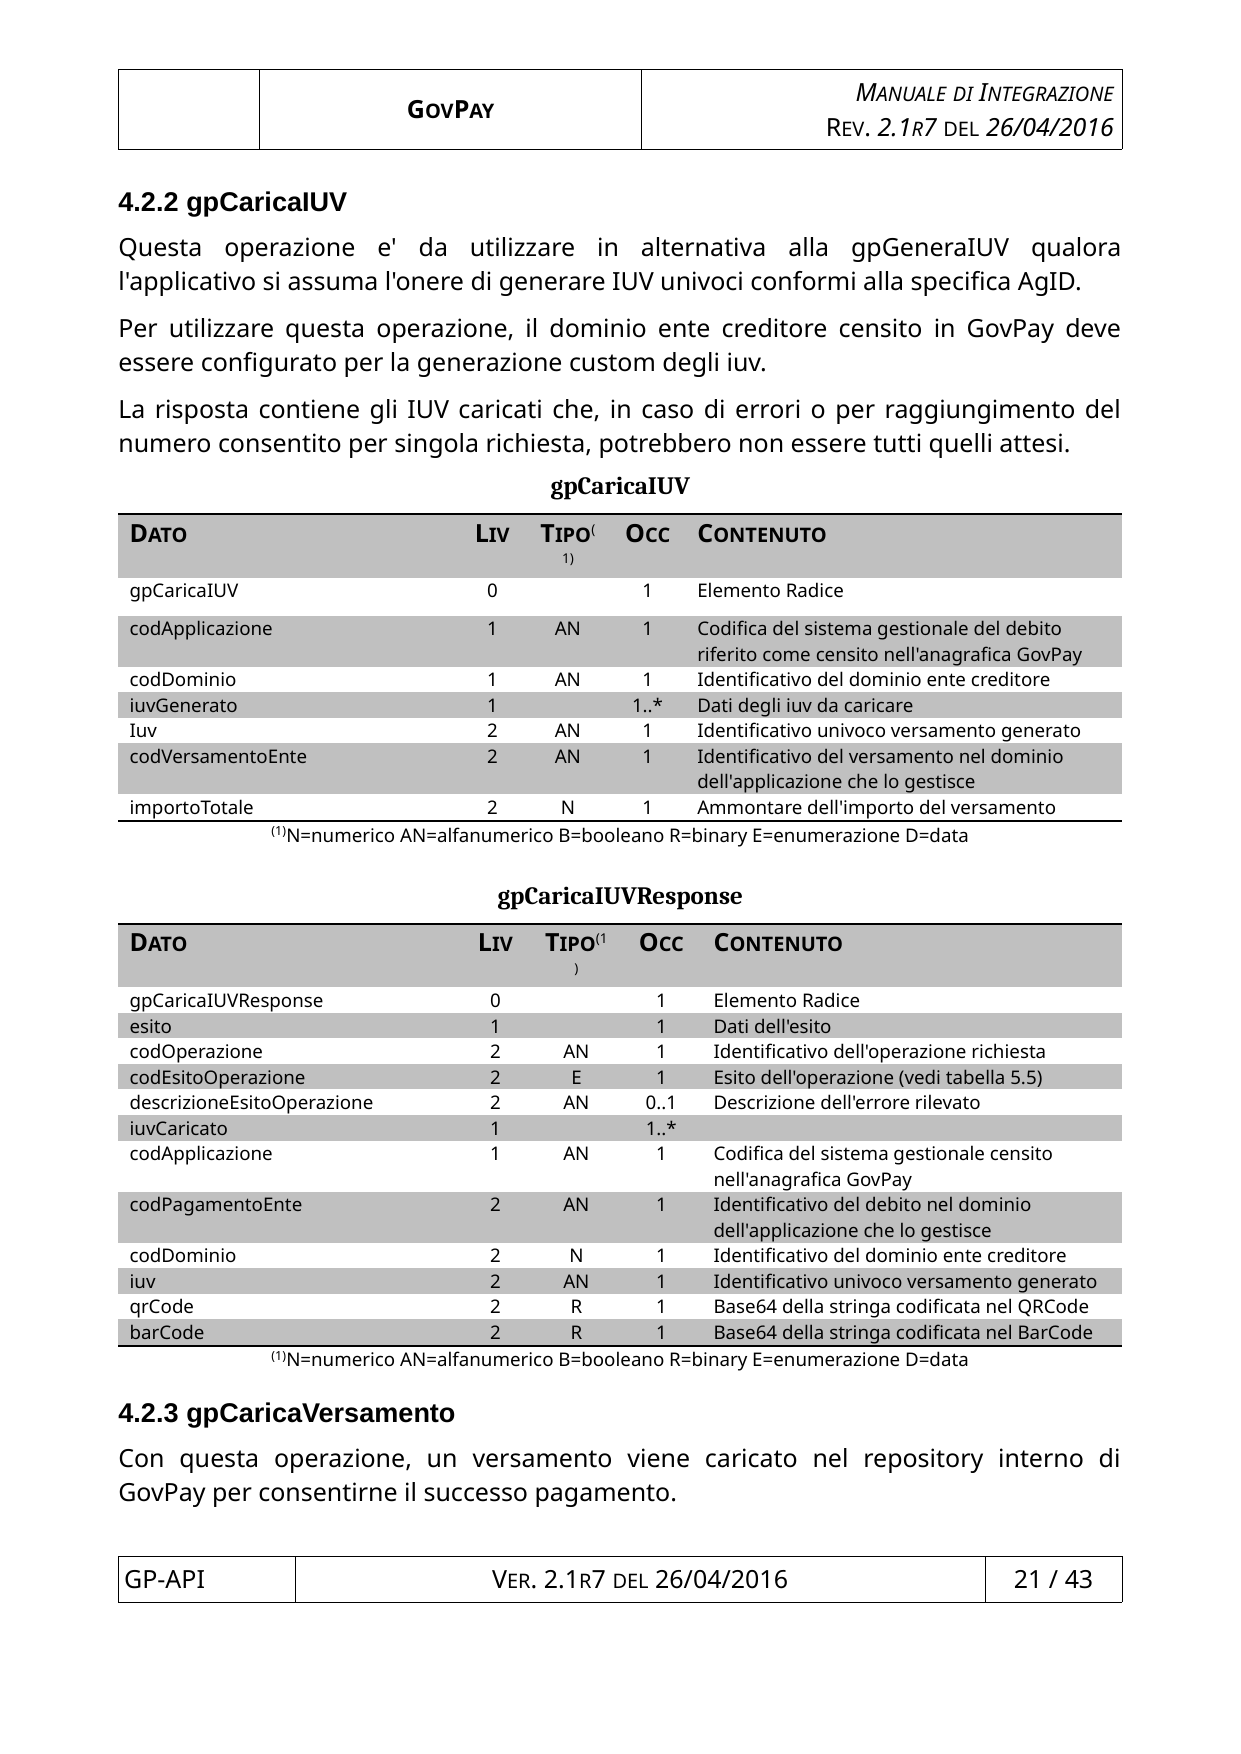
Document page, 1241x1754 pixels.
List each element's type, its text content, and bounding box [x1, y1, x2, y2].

table_cell R [532, 1319, 620, 1345]
table_cell 1..* [620, 1115, 702, 1141]
table_cell Identificativo del dominio ente creditore [686, 667, 1122, 692]
table_cell Dati degli iuv da caricare [686, 692, 1122, 718]
table_cell 2 [458, 794, 526, 820]
table_cell Contenuto [686, 515, 1122, 578]
table_cell Esito dell'operazione (vedi tabella 5.5) [702, 1064, 1122, 1089]
table_cell 1 [620, 1192, 702, 1243]
table_cell 2 [458, 1090, 532, 1115]
table_cell Descrizione dell'errore rilevato [702, 1090, 1122, 1115]
text Con questa operazione, un versamento viene caricato nel repository interno di GovPay per consentirne il successo pagamento. [118, 1441, 1122, 1509]
table_cell Elemento Radice [702, 988, 1122, 1013]
table_cell codOperazione [118, 1039, 458, 1064]
table_cell R [532, 1294, 620, 1319]
table_cell codEsitoOperazione [118, 1064, 458, 1089]
table_cell 2 [458, 1192, 532, 1243]
table_cell Identificativo univoco versamento generato [702, 1268, 1122, 1294]
table_cell 2 [458, 1064, 532, 1089]
table_cell AN [526, 743, 609, 794]
text (1)N=numerico AN=alfanumerico B=booleano R=binary E=enumerazione D=data [118, 822, 1122, 847]
table_cell 1 [609, 578, 686, 616]
table_cell Occ [609, 515, 686, 578]
table_cell iuvGenerato [118, 692, 458, 718]
table_cell AN [532, 1268, 620, 1294]
table_cell 1 [458, 1141, 532, 1192]
table_cell 1 [609, 743, 686, 794]
table_cell 1 [609, 616, 686, 667]
table_cell [532, 1013, 620, 1038]
table_cell Base64 della stringa codificata nel BarCode [702, 1319, 1122, 1345]
table_cell [532, 1115, 620, 1141]
table_cell Liv [458, 515, 526, 578]
table_cell 2 [458, 1039, 532, 1064]
table_cell AN [526, 718, 609, 743]
table_cell codApplicazione [118, 1141, 458, 1192]
table_cell 2 [458, 1294, 532, 1319]
table_cell AN [532, 1141, 620, 1192]
table_cell Tipo(1) [526, 515, 609, 578]
table_cell 1 [458, 1115, 532, 1141]
table_cell Identificativo univoco versamento generato [686, 718, 1122, 743]
table_cell Dato [118, 925, 458, 987]
table_cell codPagamentoEnte [118, 1192, 458, 1243]
table_cell 1 [620, 1268, 702, 1294]
table_cell 1 [458, 1013, 532, 1038]
table_cell 1 [620, 1039, 702, 1064]
table_cell barCode [118, 1319, 458, 1345]
table_cell Dati dell'esito [702, 1013, 1122, 1038]
table_cell AN [532, 1039, 620, 1064]
table_cell Ammontare dell'importo del versamento [686, 794, 1122, 820]
table_cell Elemento Radice [686, 578, 1122, 616]
table_cell 0 [458, 988, 532, 1013]
table_cell 2 [458, 743, 526, 794]
table_cell codApplicazione [118, 616, 458, 667]
table_cell Codifica del sistema gestionale censito nell'anagrafica GovPay [702, 1141, 1122, 1192]
table_cell 2 [458, 1243, 532, 1268]
text Questa operazione e' da utilizzare in alternativa alla gpGeneraIUV qualora l'applicativo si assuma l'onere di generare IUV univoci conformi alla specifica AgID. [118, 230, 1122, 298]
table_cell 0 [458, 578, 526, 616]
table_cell 2 [458, 718, 526, 743]
table_cell Identificativo dell'operazione richiesta [702, 1039, 1122, 1064]
table_cell 1 [458, 616, 526, 667]
table_cell Base64 della stringa codificata nel QRCode [702, 1294, 1122, 1319]
table_cell iuv [118, 1268, 458, 1294]
table_cell Occ [620, 925, 702, 987]
table_cell 2 [458, 1268, 532, 1294]
table_cell Liv [458, 925, 532, 987]
table_cell [702, 1115, 1122, 1141]
table_cell AN [526, 667, 609, 692]
table_header gpCaricaIUV [118, 472, 1122, 513]
table_cell descrizioneEsitoOperazione [118, 1090, 458, 1115]
table_cell AN [526, 616, 609, 667]
table_cell 1 [620, 1294, 702, 1319]
table_cell N [532, 1243, 620, 1268]
table_cell gpCaricaIUV [118, 578, 458, 616]
table_cell gpCaricaIUVResponse [118, 988, 458, 1013]
table_cell 1 [609, 794, 686, 820]
table_cell 1 [609, 718, 686, 743]
table_cell importoTotale [118, 794, 458, 820]
table_cell 1 [620, 1319, 702, 1345]
table_cell Identificativo del versamento nel dominio dell'applicazione che lo gestisce [686, 743, 1122, 794]
table_cell [526, 692, 609, 718]
subtitle gpCaricaVersamento [118, 1397, 1122, 1428]
table_cell 1 [620, 1013, 702, 1038]
table_cell codDominio [118, 1243, 458, 1268]
table_cell AN [532, 1090, 620, 1115]
subtitle gpCaricaIUV [118, 186, 1122, 217]
table_cell 1 [620, 1243, 702, 1268]
table_cell 1 [620, 988, 702, 1013]
table_cell 0..1 [620, 1090, 702, 1115]
table_cell 1 [609, 667, 686, 692]
table_cell 1 [620, 1064, 702, 1089]
table_cell E [532, 1064, 620, 1089]
table_cell AN [532, 1192, 620, 1243]
table_cell Tipo(1) [532, 925, 620, 987]
table_cell [532, 988, 620, 1013]
table_cell 1 [620, 1141, 702, 1192]
text La risposta contiene gli IUV caricati che, in caso di errori o per raggiungimento del numero consentito per singola richiesta, potrebbero non essere tutti quelli attesi. [118, 391, 1122, 459]
table_cell Identificativo del dominio ente creditore [702, 1243, 1122, 1268]
table_cell Identificativo del debito nel dominio dell'applicazione che lo gestisce [702, 1192, 1122, 1243]
text Per utilizzare questa operazione, il dominio ente creditore censito in GovPay deve essere configurato per la generazione custom degli iuv. [118, 311, 1122, 379]
table_cell N [526, 794, 609, 820]
table_cell Contenuto [702, 925, 1122, 987]
table_cell codDominio [118, 667, 458, 692]
table_cell iuvCaricato [118, 1115, 458, 1141]
table_cell 1 [458, 667, 526, 692]
text (1)N=numerico AN=alfanumerico B=booleano R=binary E=enumerazione D=data [118, 1347, 1122, 1372]
table_cell 2 [458, 1319, 532, 1345]
table_cell 1 [458, 692, 526, 718]
table_cell Iuv [118, 718, 458, 743]
table_cell esito [118, 1013, 458, 1038]
table_cell Dato [118, 515, 458, 578]
table_cell qrCode [118, 1294, 458, 1319]
table_cell codVersamentoEnte [118, 743, 458, 794]
table_header gpCaricaIUVResponse [118, 882, 1122, 923]
table_cell 1..* [609, 692, 686, 718]
table_cell [526, 578, 609, 616]
table_cell Codifica del sistema gestionale del debito riferito come censito nell'anagrafica GovPay [686, 616, 1122, 667]
